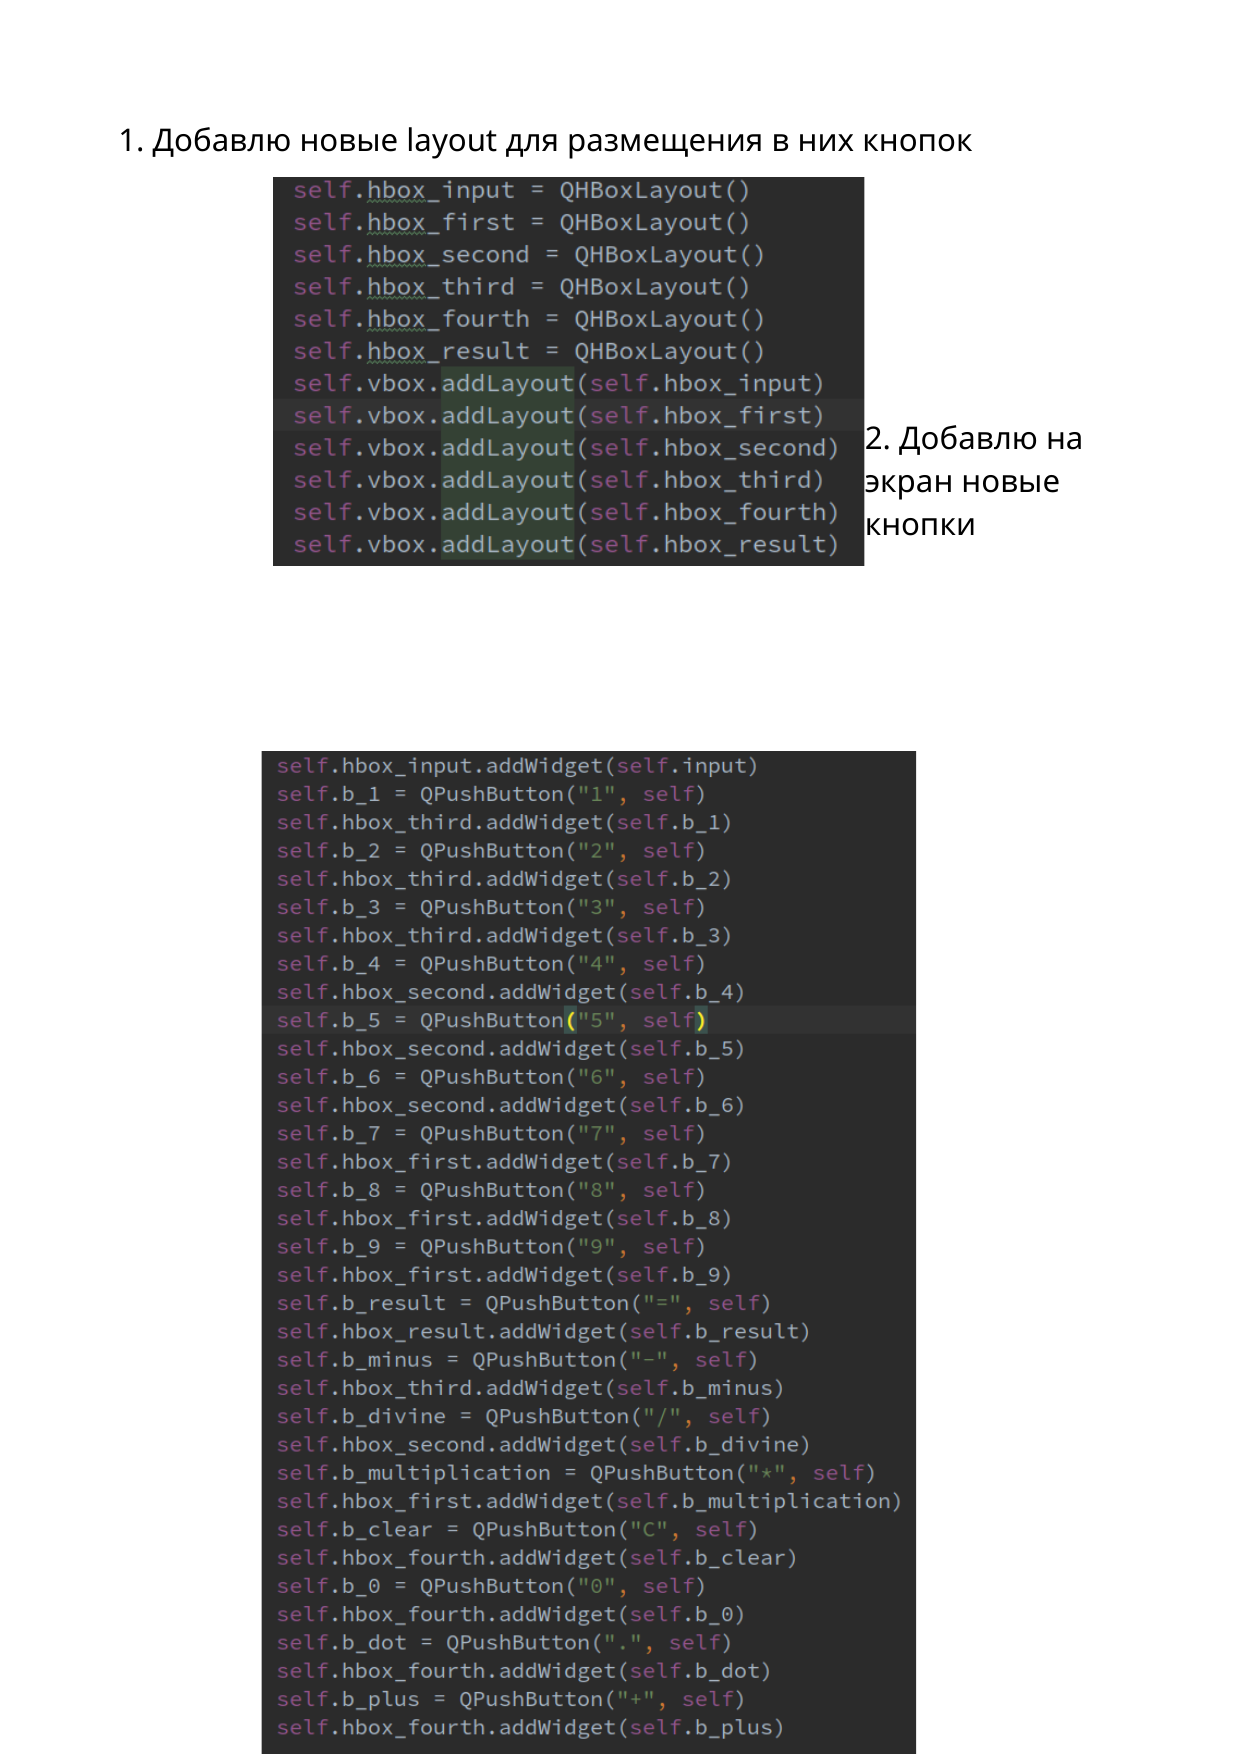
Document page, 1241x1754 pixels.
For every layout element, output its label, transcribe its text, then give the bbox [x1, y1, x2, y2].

picture [261, 751, 917, 1754]
text 1. Добавлю новые layout для размещения в них кнопок [118, 118, 1122, 161]
text 2. Добавлю на экран новые кнопки [865, 416, 1122, 544]
text [118, 416, 273, 544]
picture [273, 177, 865, 566]
